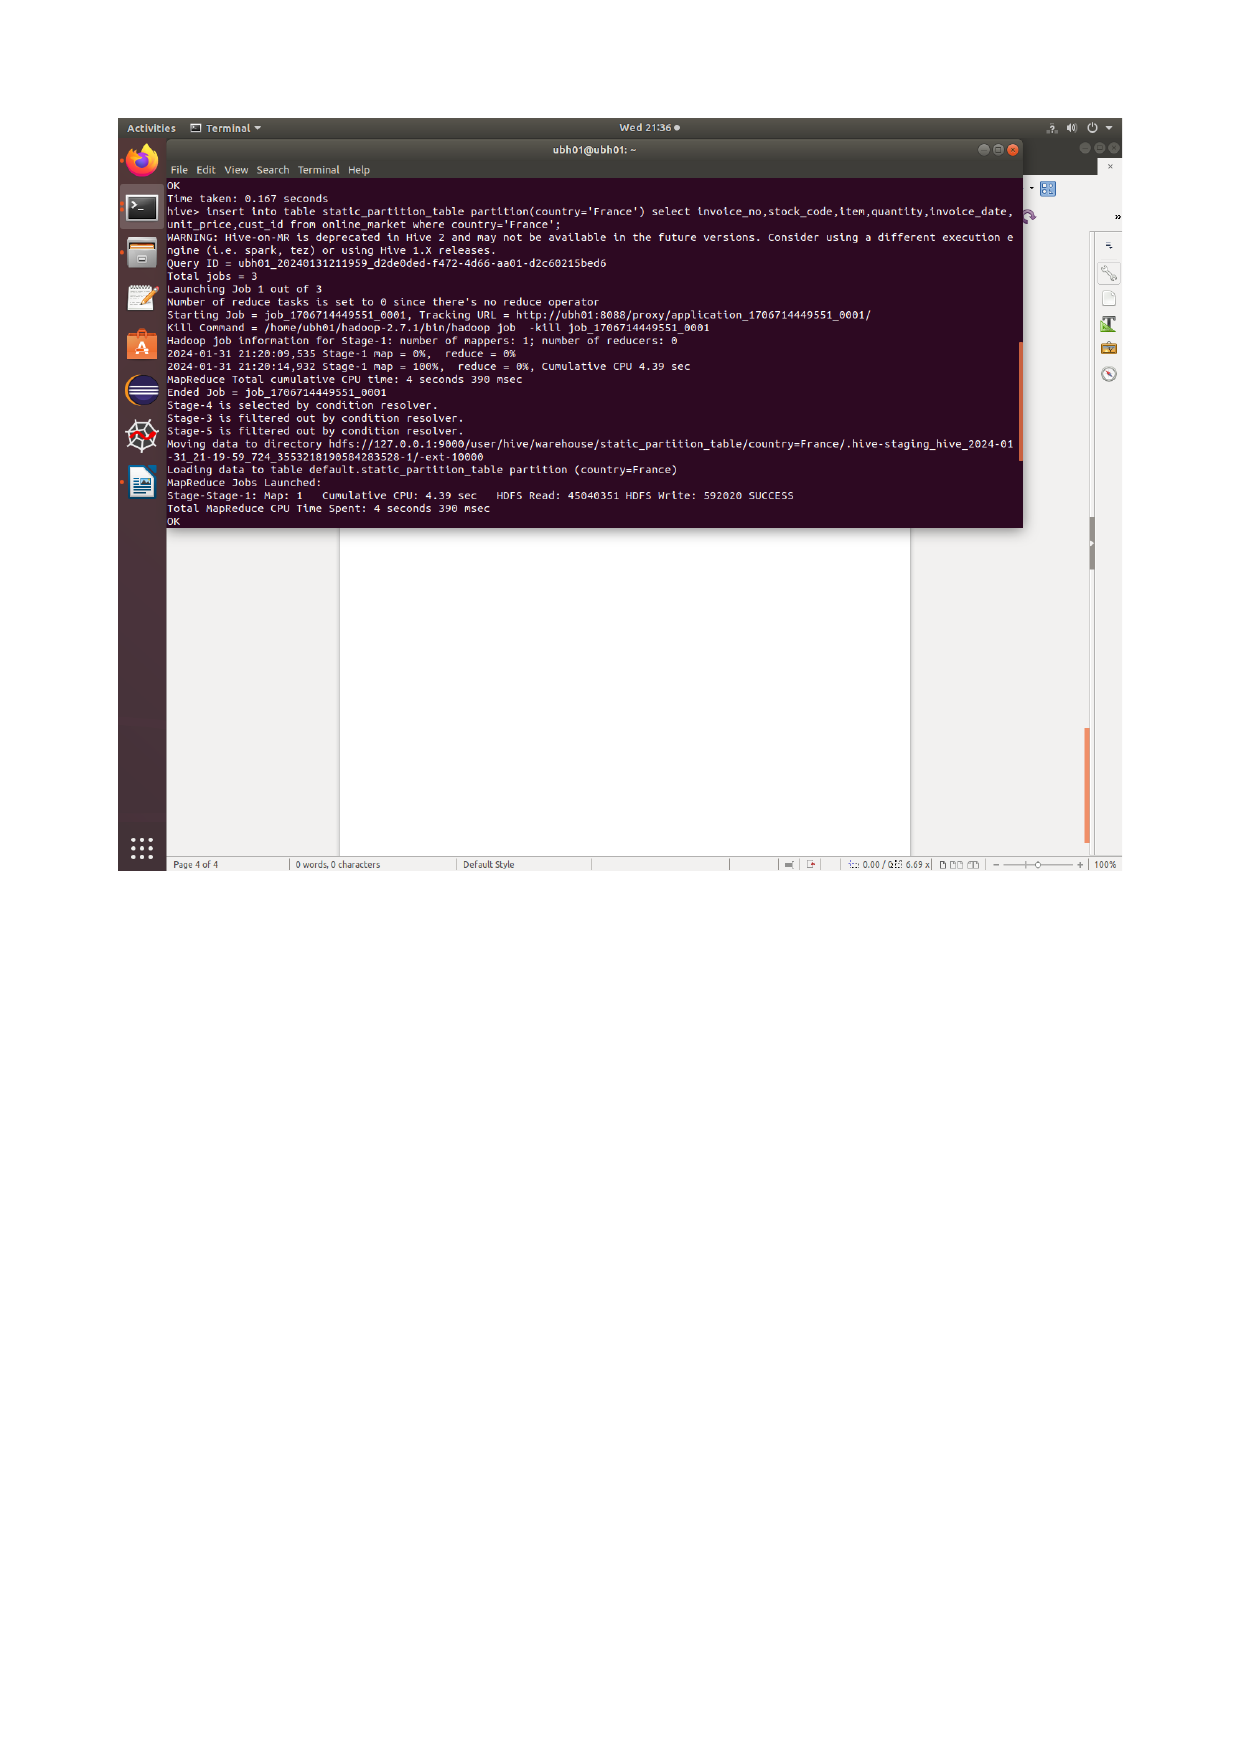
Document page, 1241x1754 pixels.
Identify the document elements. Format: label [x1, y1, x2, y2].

picture [118, 118, 1123, 871]
